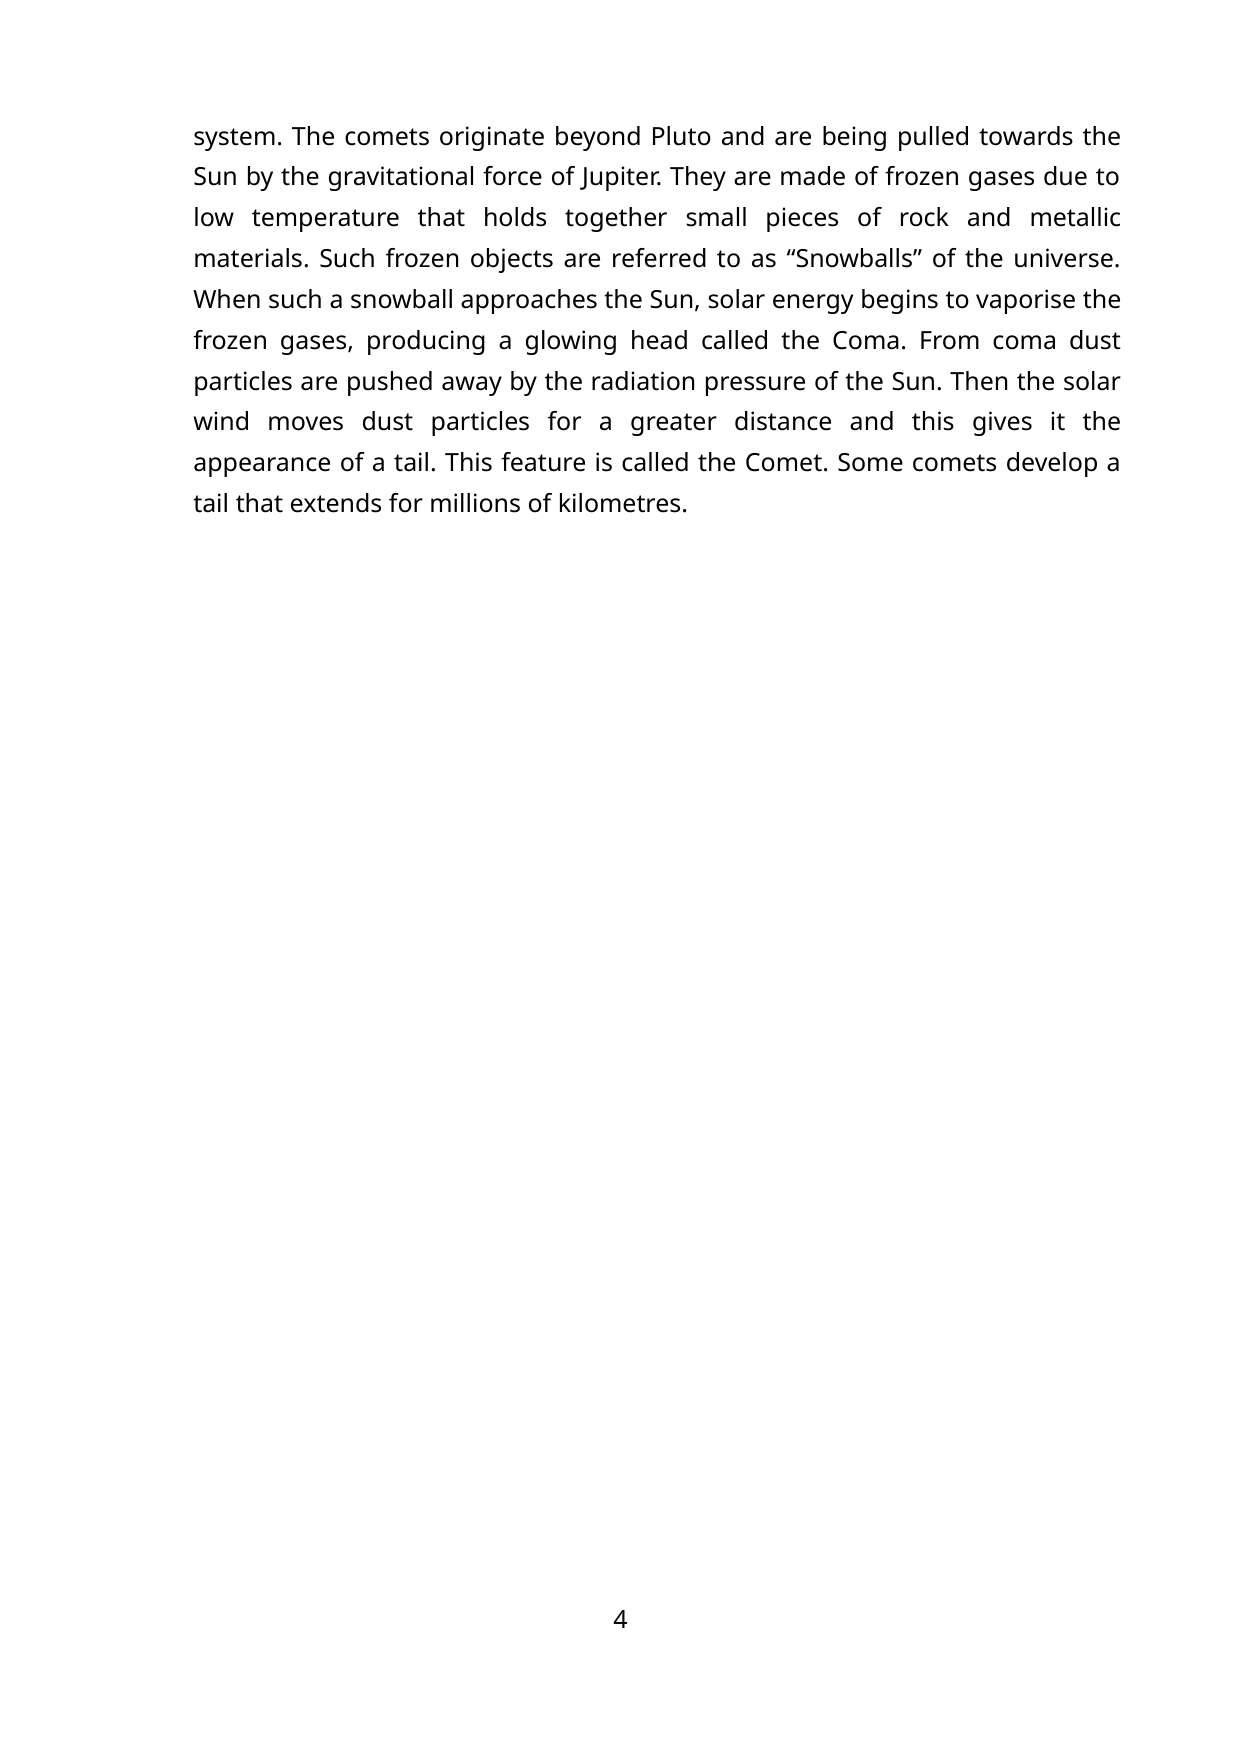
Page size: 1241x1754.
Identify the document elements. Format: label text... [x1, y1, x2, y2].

list system. The comets originate beyond Pluto and are being pulled towards the Sun by the gravitational force of Jupiter. They are made of frozen gases due to low temperature that holds together small pieces of rock and metallic materials. Such frozen objects are referred to as “Snowballs” of the universe. When such a snowball approaches the Sun, solar energy begins to vaporise the frozen gases, producing a glowing head called the Coma. From coma dust particles are pushed away by the radiation pressure of the Sun. Then the solar wind moves dust particles for a greater distance and this gives it the appearance of a tail. This feature is called the Comet. Some comets develop a tail that extends for millions of kilometres. [156, 118, 1122, 520]
